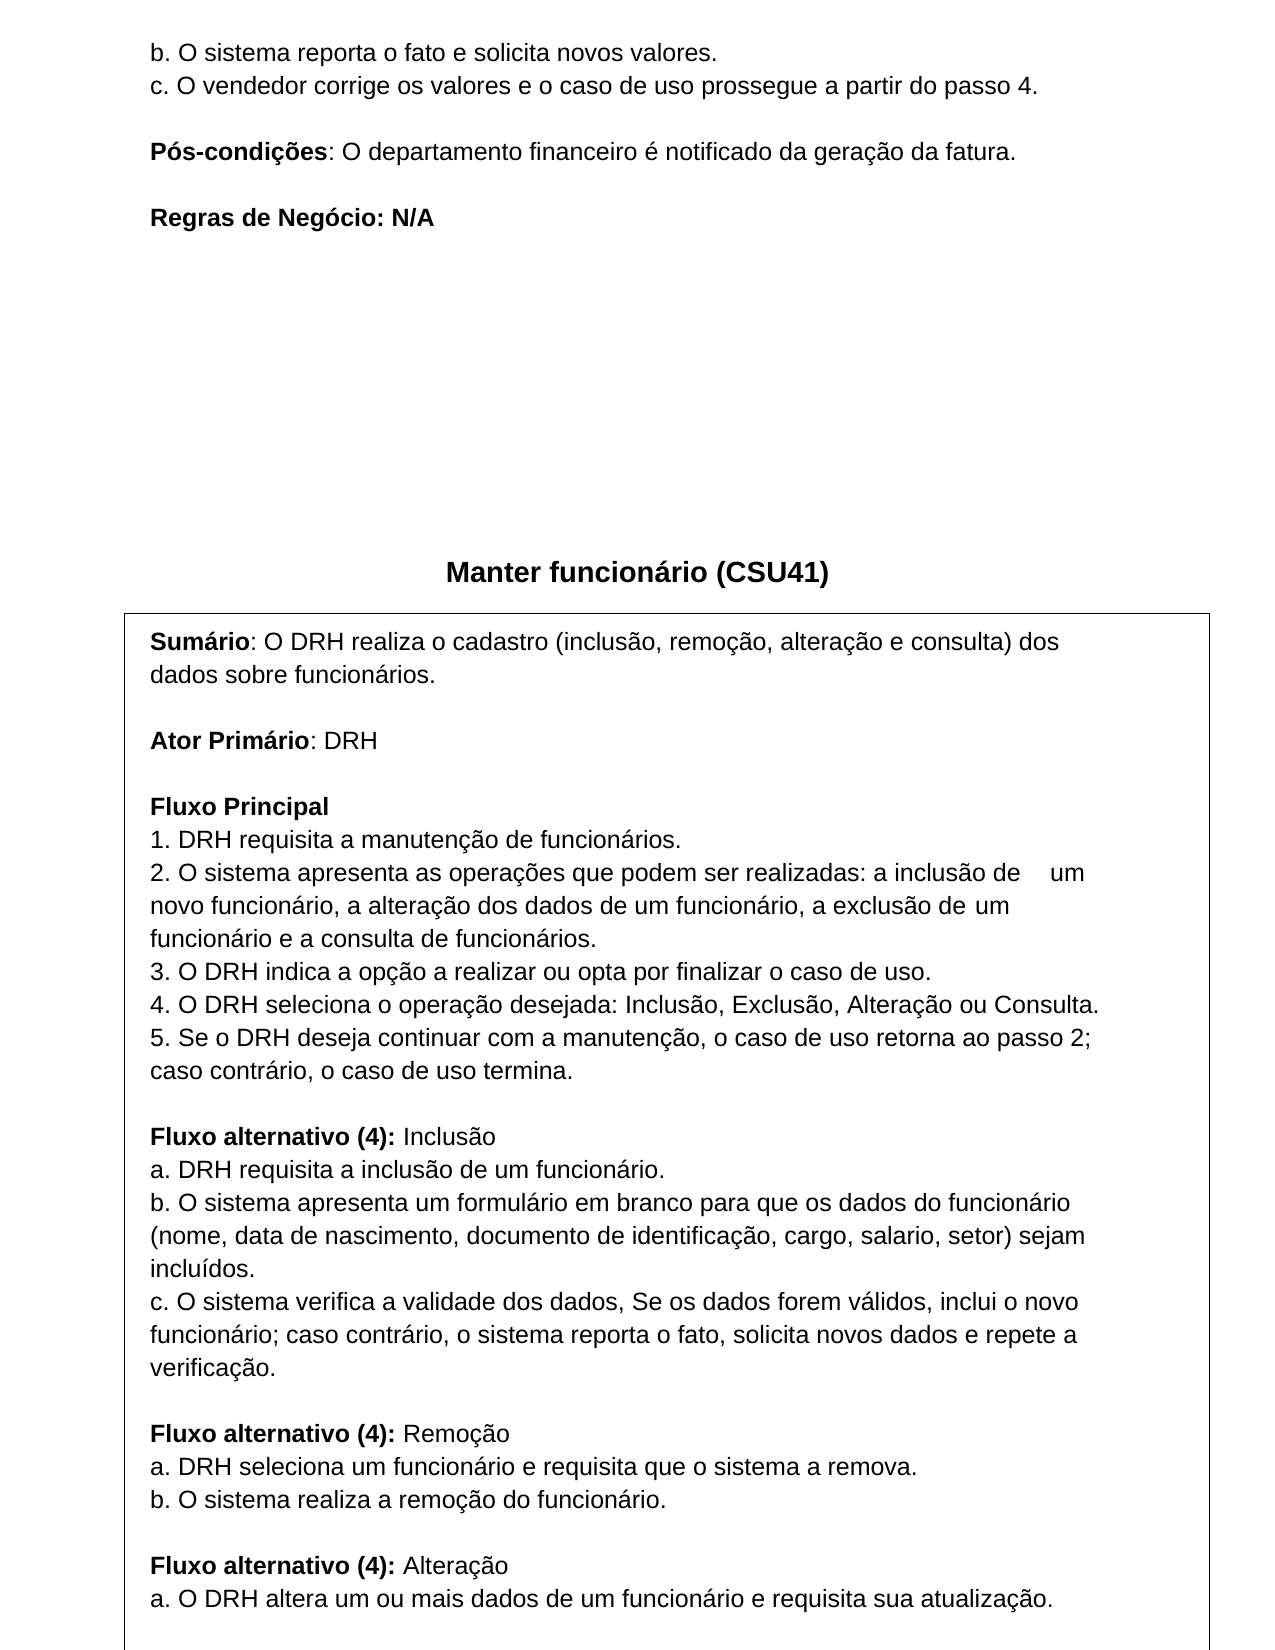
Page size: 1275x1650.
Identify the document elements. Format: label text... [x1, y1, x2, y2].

text Sumário: O DRH realiza o cadastro (inclusão, remoção, alteração e consulta) dos dados sobre funcionários. [150, 627, 1125, 688]
list O sistema apresenta as operações que podem ser realizadas: a inclusão de um novo funcionário, a alteração dos dados de um funcionário, a exclusão de um funcionário e a consulta de funcionários. [150, 858, 1125, 953]
list O vendedor corrige os valores e o caso de uso prossegue a partir do passo 4. [150, 71, 1125, 99]
text Fluxo alternativo (4): Inclusão [150, 1122, 1125, 1151]
text Fluxo alternativo (4): Alteração [150, 1551, 1125, 1580]
text Fluxo alternativo (4): Remoção [150, 1419, 1125, 1448]
list O sistema realiza a remoção do funcionário. [150, 1485, 1125, 1514]
list O DRH altera um ou mais dados de um funcionário e requisita sua atualização. [150, 1584, 1125, 1613]
list O DRH indica a opção a realizar ou opta por finalizar o caso de uso. [150, 957, 1125, 986]
list DRH requisita a manutenção de funcionários. [150, 825, 1125, 854]
text Regras de Negócio: N/A [150, 203, 1125, 232]
text Manter funcionário (CSU41) [150, 555, 1125, 589]
text Pós-condições: O departamento financeiro é notificado da geração da fatura. [150, 137, 1125, 166]
text Fluxo Principal [150, 792, 1125, 821]
list O DRH seleciona o operação desejada: Inclusão, Exclusão, Alteração ou Consulta. [150, 990, 1125, 1019]
list DRH requisita a inclusão de um funcionário. [150, 1155, 1125, 1184]
list DRH seleciona um funcionário e requisita que o sistema a remova. [150, 1452, 1125, 1481]
list O sistema reporta o fato e solicita novos valores. [150, 38, 1125, 67]
list O sistema verifica a validade dos dados, Se os dados forem válidos, inclui o novo funcionário; caso contrário, o sistema reporta o fato, solicita novos dados e repete a verificação. [150, 1287, 1125, 1382]
list Se o DRH deseja continuar com a manutenção, o caso de uso retorna ao passo 2; caso contrário, o caso de uso termina. [150, 1023, 1125, 1085]
text Ator Primário: DRH [150, 726, 1125, 754]
list O sistema apresenta um formulário em branco para que os dados do funcionário (nome, data de nascimento, documento de identificação, cargo, salario, setor) sejam incluídos. [150, 1188, 1125, 1283]
